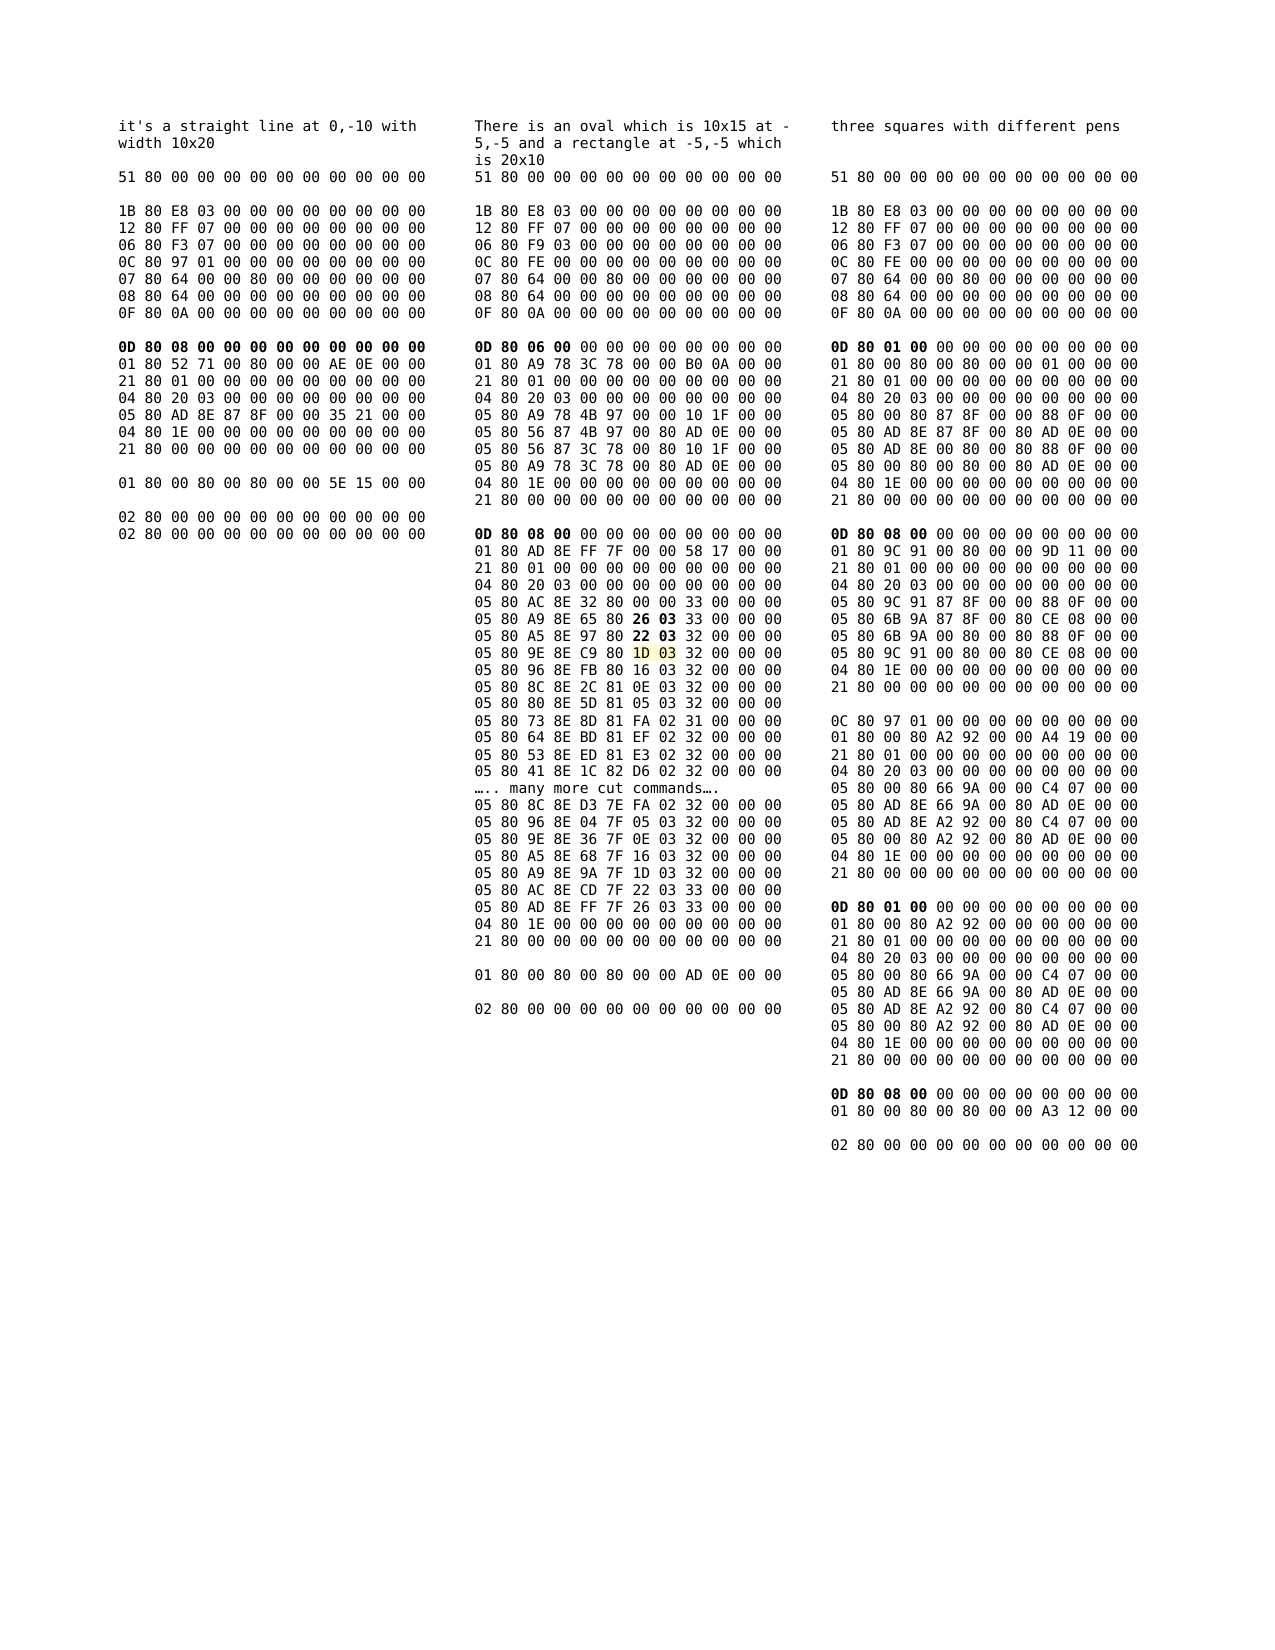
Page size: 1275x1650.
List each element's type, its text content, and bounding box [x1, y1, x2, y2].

text 02 80 00 00 00 00 00 00 00 00 00 00 [474, 1001, 801, 1018]
text 0D 80 08 00 00 00 00 00 00 00 00 00 01 80 AD 8E FF 7F 00 00 58 17 00 00 [474, 526, 801, 559]
text 01 80 00 80 00 80 00 00 AD 0E 00 00 [474, 967, 801, 984]
text 01 80 00 80 00 80 00 00 5E 15 00 00 [118, 475, 444, 492]
text 0D 80 01 00 00 00 00 00 00 00 00 00 01 80 00 80 A2 92 00 00 00 00 00 00 21 80 01 00 00 00 00 00 00 00 00 00 04 80 20 03 00 00 00 00 00 00 00 00 05 80 00 80 66 9A 00 00 C4 07 00 00 05 80 AD 8E 66 9A 00 80 AD 0E 00 00 05 80 AD 8E A2 92 00 80 C4 07 00 00 05 80 00 80 A2 92 00 80 AD 0E 00 00 04 80 1E 00 00 00 00 00 00 00 00 00 21 80 00 00 00 00 00 00 00 00 00 00 [831, 899, 1157, 1069]
text it's a straight line at 0,-10 with width 10x20 [118, 118, 444, 152]
text 05 80 8C 8E D3 7E FA 02 32 00 00 00 05 80 96 8E 04 7F 05 03 32 00 00 00 05 80 9E 8E 36 7F 0E 03 32 00 00 00 05 80 A5 8E 68 7F 16 03 32 00 00 00 05 80 A9 8E 9A 7F 1D 03 32 00 00 00 05 80 AC 8E CD 7F 22 03 33 00 00 00 05 80 AD 8E FF 7F 26 03 33 00 00 00 04 80 1E 00 00 00 00 00 00 00 00 00 21 80 00 00 00 00 00 00 00 00 00 00 [474, 797, 801, 950]
text 0D 80 08 00 00 00 00 00 00 00 00 00 01 80 9C 91 00 80 00 00 9D 11 00 00 21 80 01 00 00 00 00 00 00 00 00 00 04 80 20 03 00 00 00 00 00 00 00 00 05 80 9C 91 87 8F 00 00 88 0F 00 00 05 80 6B 9A 87 8F 00 80 CE 08 00 00 05 80 6B 9A 00 80 00 80 88 0F 00 00 05 80 9C 91 00 80 00 80 CE 08 00 00 04 80 1E 00 00 00 00 00 00 00 00 00 21 80 00 00 00 00 00 00 00 00 00 00 [831, 526, 1157, 695]
text 02 80 00 00 00 00 00 00 00 00 00 00 [831, 1137, 1157, 1154]
text There is an oval which is 10x15 at -5,-5 and a rectangle at -5,-5 which is 20x10 [474, 118, 801, 169]
text three squares with different pens [831, 118, 1157, 135]
text 0D 80 06 00 00 00 00 00 00 00 00 00 01 80 A9 78 3C 78 00 00 B0 0A 00 00 21 80 01 00 00 00 00 00 00 00 00 00 04 80 20 03 00 00 00 00 00 00 00 00 05 80 A9 78 4B 97 00 00 10 1F 00 00 05 80 56 87 4B 97 00 80 AD 0E 00 00 05 80 56 87 3C 78 00 80 10 1F 00 00 05 80 A9 78 3C 78 00 80 AD 0E 00 00 04 80 1E 00 00 00 00 00 00 00 00 00 21 80 00 00 00 00 00 00 00 00 00 00 [474, 339, 801, 509]
text 0D 80 01 00 00 00 00 00 00 00 00 00 01 80 00 80 00 80 00 00 01 00 00 00 21 80 01 00 00 00 00 00 00 00 00 00 04 80 20 03 00 00 00 00 00 00 00 00 05 80 00 80 87 8F 00 00 88 0F 00 00 05 80 AD 8E 87 8F 00 80 AD 0E 00 00 05 80 AD 8E 00 80 00 80 88 0F 00 00 05 80 00 80 00 80 00 80 AD 0E 00 00 04 80 1E 00 00 00 00 00 00 00 00 00 21 80 00 00 00 00 00 00 00 00 00 00 [831, 339, 1157, 509]
text 21 80 01 00 00 00 00 00 00 00 00 00 04 80 20 03 00 00 00 00 00 00 00 00 05 80 AC 8E 32 80 00 00 33 00 00 00 05 80 A9 8E 65 80 26 03 33 00 00 00 05 80 A5 8E 97 80 22 03 32 00 00 00 05 80 9E 8E C9 80 1D 03 32 00 00 00 05 80 96 8E FB 80 16 03 32 00 00 00 05 80 8C 8E 2C 81 0E 03 32 00 00 00 05 80 80 8E 5D 81 05 03 32 00 00 00 05 80 73 8E 8D 81 FA 02 31 00 00 00 05 80 64 8E BD 81 EF 02 32 00 00 00 05 80 53 8E ED 81 E3 02 32 00 00 00 05 80 41 8E 1C 82 D6 02 32 00 00 00 ….. many more cut commands…. [474, 559, 801, 797]
text 0D 80 08 00 00 00 00 00 00 00 00 00 01 80 00 80 00 80 00 00 A3 12 00 00 [831, 1086, 1157, 1120]
text 1B 80 E8 03 00 00 00 00 00 00 00 00 12 80 FF 07 00 00 00 00 00 00 00 00 06 80 F3 07 00 00 00 00 00 00 00 00 0C 80 FE 00 00 00 00 00 00 00 00 00 07 80 64 00 00 80 00 00 00 00 00 00 08 80 64 00 00 00 00 00 00 00 00 00 0F 80 0A 00 00 00 00 00 00 00 00 00 [831, 203, 1157, 322]
text 1B 80 E8 03 00 00 00 00 00 00 00 00 12 80 FF 07 00 00 00 00 00 00 00 00 06 80 F9 03 00 00 00 00 00 00 00 00 0C 80 FE 00 00 00 00 00 00 00 00 00 07 80 64 00 00 80 00 00 00 00 00 00 08 80 64 00 00 00 00 00 00 00 00 00 0F 80 0A 00 00 00 00 00 00 00 00 00 [474, 203, 801, 322]
text 0C 80 97 01 00 00 00 00 00 00 00 00 01 80 00 80 A2 92 00 00 A4 19 00 00 21 80 01 00 00 00 00 00 00 00 00 00 04 80 20 03 00 00 00 00 00 00 00 00 05 80 00 80 66 9A 00 00 C4 07 00 00 05 80 AD 8E 66 9A 00 80 AD 0E 00 00 05 80 AD 8E A2 92 00 80 C4 07 00 00 05 80 00 80 A2 92 00 80 AD 0E 00 00 04 80 1E 00 00 00 00 00 00 00 00 00 21 80 00 00 00 00 00 00 00 00 00 00 [831, 712, 1157, 882]
text 51 80 00 00 00 00 00 00 00 00 00 00 [831, 169, 1157, 186]
text 51 80 00 00 00 00 00 00 00 00 00 00 [118, 169, 444, 186]
text 0D 80 08 00 00 00 00 00 00 00 00 00 01 80 52 71 00 80 00 00 AE 0E 00 00 21 80 01 00 00 00 00 00 00 00 00 00 04 80 20 03 00 00 00 00 00 00 00 00 05 80 AD 8E 87 8F 00 00 35 21 00 00 04 80 1E 00 00 00 00 00 00 00 00 00 21 80 00 00 00 00 00 00 00 00 00 00 [118, 339, 444, 458]
text 1B 80 E8 03 00 00 00 00 00 00 00 00 12 80 FF 07 00 00 00 00 00 00 00 00 06 80 F3 07 00 00 00 00 00 00 00 00 0C 80 97 01 00 00 00 00 00 00 00 00 07 80 64 00 00 80 00 00 00 00 00 00 08 80 64 00 00 00 00 00 00 00 00 00 0F 80 0A 00 00 00 00 00 00 00 00 00 [118, 203, 444, 322]
text 51 80 00 00 00 00 00 00 00 00 00 00 [474, 169, 801, 186]
text 02 80 00 00 00 00 00 00 00 00 00 00 02 80 00 00 00 00 00 00 00 00 00 00 [118, 509, 444, 543]
